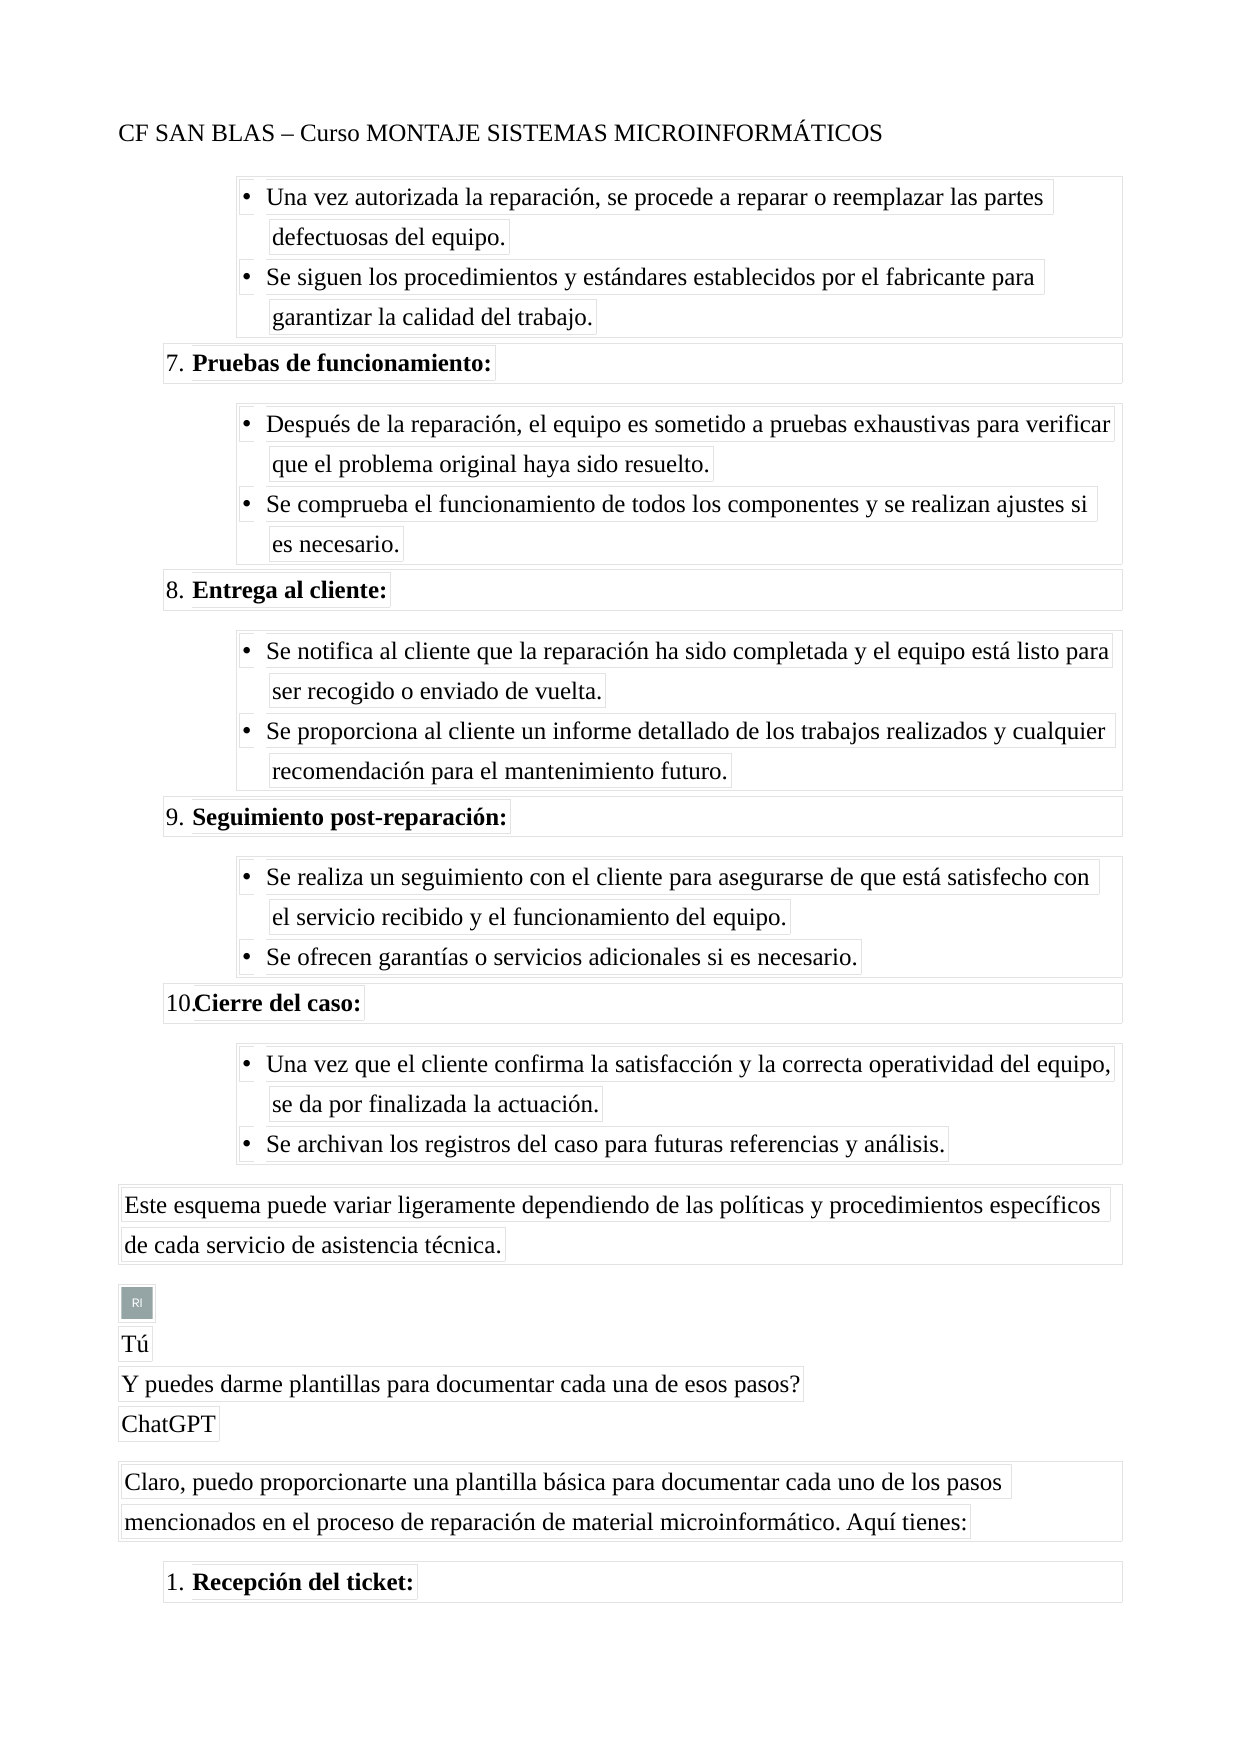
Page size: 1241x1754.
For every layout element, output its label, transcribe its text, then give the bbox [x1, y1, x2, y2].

list Se ofrecen garantías o servicios adicionales si es necesario. [237, 936, 1122, 977]
list Seguimiento post-reparación: [164, 797, 1122, 836]
text Este esquema puede variar ligeramente dependiendo de las políticas y procedimientos específicos de cada servicio de asistencia técnica. [119, 1185, 1122, 1264]
text Tú [119, 1327, 152, 1361]
list Se proporciona al cliente un informe detallado de los trabajos realizados y cualquier recomendación para el mantenimiento futuro. [237, 710, 1122, 790]
list Se realiza un seguimiento con el cliente para asegurarse de que está satisfecho con el servicio recibido y el funcionamiento del equipo. [237, 857, 1122, 934]
list Se archivan los registros del caso para futuras referencias y análisis. [237, 1123, 1122, 1164]
list Una vez autorizada la reparación, se procede a reparar o reemplazar las partes defectuosas del equipo. [237, 177, 1122, 254]
text [804, 1366, 1122, 1401]
list Recepción del ticket: [164, 1562, 1122, 1602]
text Claro, puedo proporcionarte una plantilla básica para documentar cada uno de los pasos mencionados en el proceso de reparación de material microinformático. Aquí tienes: [119, 1462, 1122, 1541]
list Una vez que el cliente confirma la satisfacción y la correcta operatividad del equipo, se da por finalizada la actuación. [237, 1044, 1122, 1121]
list Se comprueba el funcionamiento de todos los componentes y se realizan ajustes si es necesario. [237, 483, 1122, 564]
list Se notifica al cliente que la reparación ha sido completada y el equipo está listo para ser recogido o enviado de vuelta. [237, 631, 1122, 707]
text [220, 1406, 1122, 1441]
list Después de la reparación, el equipo es sometido a pruebas exhaustivas para verificar que el problema original haya sido resuelto. [237, 404, 1122, 481]
list Pruebas de funcionamiento: [164, 344, 1122, 383]
list Cierre del caso: [164, 984, 1122, 1023]
text Y puedes darme plantillas para documentar cada una de esos pasos? [119, 1367, 803, 1401]
text [153, 1326, 1122, 1361]
picture [121, 1287, 153, 1319]
list Entrega al cliente: [164, 570, 1122, 610]
list Se siguen los procedimientos y estándares establecidos por el fabricante para garantizar la calidad del trabajo. [237, 256, 1122, 337]
text ChatGPT [119, 1407, 219, 1441]
